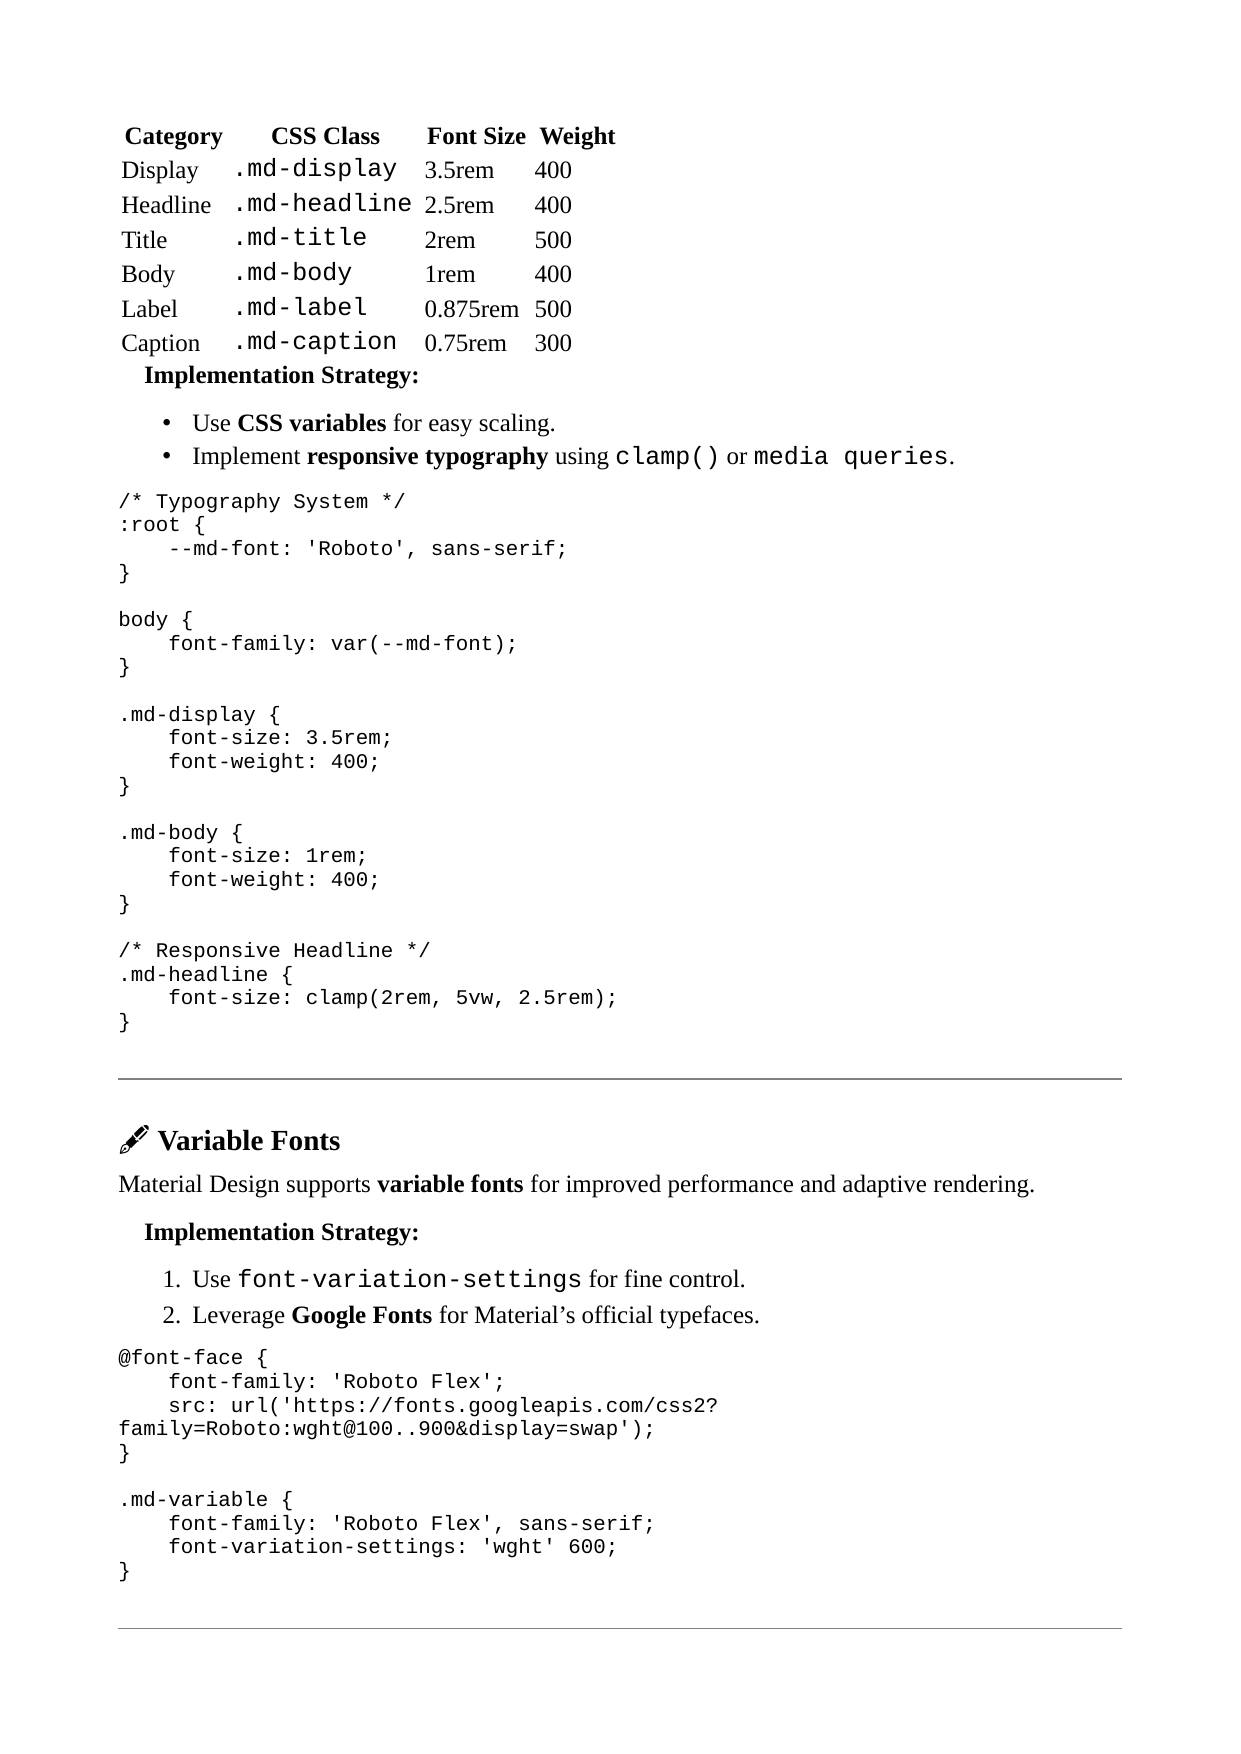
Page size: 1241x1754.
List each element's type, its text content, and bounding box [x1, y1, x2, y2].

table_cell Title [118, 222, 229, 256]
text .md-headline { [118, 964, 1122, 987]
table_cell 300 [531, 326, 623, 360]
table_cell 1rem [421, 256, 531, 291]
table_header Weight [531, 118, 623, 153]
text .md-variable { [118, 1489, 1122, 1513]
text 💡 Implementation Strategy: [118, 1217, 1122, 1245]
text body { [118, 609, 1122, 633]
table_cell 0.875rem [421, 291, 531, 326]
table_header CSS Class [229, 118, 421, 153]
table_cell 2rem [421, 222, 531, 256]
table_cell .md-caption [229, 326, 421, 360]
table_cell .md-label [229, 291, 421, 326]
list Implement responsive typography using clamp() or media queries. [162, 441, 1122, 472]
table_cell .md-body [229, 256, 421, 291]
table_cell 500 [531, 291, 623, 326]
text font-size: 1rem; [118, 846, 1122, 869]
table_cell 400 [531, 256, 623, 291]
text } [118, 774, 1122, 798]
table_cell 0.75rem [421, 326, 531, 360]
table_header Font Size [421, 118, 531, 153]
text :root { [118, 514, 1122, 538]
table_cell Display [118, 153, 229, 187]
text font-weight: 400; [118, 751, 1122, 774]
list Use font-variation-settings for fine control. [162, 1264, 1122, 1295]
table_cell 400 [531, 153, 623, 187]
text font-family: 'Roboto Flex'; [118, 1371, 1122, 1394]
text font-family: 'Roboto Flex', sans-serif; [118, 1513, 1122, 1536]
table_cell 2.5rem [421, 187, 531, 222]
table_cell .md-title [229, 222, 421, 256]
text .md-body { [118, 822, 1122, 846]
table_cell Body [118, 256, 229, 291]
table_cell .md-headline [229, 187, 421, 222]
text font-family: var(--md-font); [118, 633, 1122, 656]
text } [118, 562, 1122, 585]
table_header Category [118, 118, 229, 153]
text .md-display { [118, 704, 1122, 727]
text 💡 Implementation Strategy: [118, 360, 1122, 389]
table_cell Caption [118, 326, 229, 360]
text @font-face { [118, 1347, 1122, 1371]
text src: url('https://fonts.googleapis.com/css2?family=Roboto:wght@100..900&display=swap'); [118, 1394, 1122, 1442]
list Leverage Google Fonts for Material’s official typefaces. [162, 1300, 1122, 1328]
list Use CSS variables for easy scaling. [162, 408, 1122, 437]
subtitle 🖋️ Variable Fonts [118, 1123, 1122, 1157]
text font-size: 3.5rem; [118, 727, 1122, 751]
table_cell .md-display [229, 153, 421, 187]
table_cell 3.5rem [421, 153, 531, 187]
text } [118, 893, 1122, 916]
text font-weight: 400; [118, 869, 1122, 893]
text } [118, 1560, 1122, 1584]
table_cell 500 [531, 222, 623, 256]
text } [118, 1011, 1122, 1035]
text /* Typography System */ [118, 491, 1122, 514]
table_cell 400 [531, 187, 623, 222]
text /* Responsive Headline */ [118, 940, 1122, 964]
table_cell Label [118, 291, 229, 326]
text --md-font: 'Roboto', sans-serif; [118, 538, 1122, 562]
text Material Design supports variable fonts for improved performance and adaptive rendering. [118, 1169, 1122, 1198]
text font-variation-settings: 'wght' 600; [118, 1536, 1122, 1560]
text font-size: clamp(2rem, 5vw, 2.5rem); [118, 987, 1122, 1011]
text } [118, 656, 1122, 680]
text } [118, 1442, 1122, 1466]
table_cell Headline [118, 187, 229, 222]
